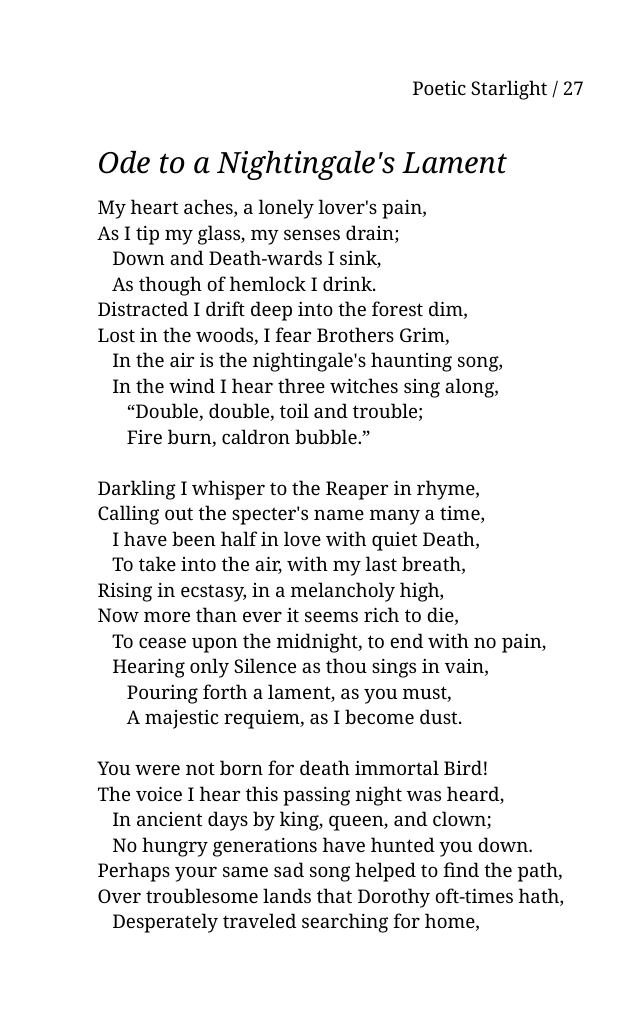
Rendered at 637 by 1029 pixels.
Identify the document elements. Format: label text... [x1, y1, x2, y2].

text Lost in the woods, I fear Brothers Grim, [97, 322, 583, 347]
text Down and Death-wards I sink, [97, 245, 583, 271]
text Rising in ecstasy, in a melancholy high, [97, 577, 583, 603]
text Pouring forth a lament, as you must, [97, 679, 583, 705]
text I have been half in love with quiet Death, [97, 526, 583, 552]
text As though of hemlock I drink. [97, 271, 583, 296]
text In the air is the nightingale's haunting song, [97, 347, 583, 373]
text The voice I hear this passing night was heard, [97, 781, 583, 807]
text No hungry generations have hunted you down. [97, 832, 583, 858]
text As I tip my glass, my senses drain; [97, 220, 583, 245]
text Hearing only Silence as thou sings in vain, [97, 654, 583, 679]
subtitle Ode to a Nightingale's Lament [97, 142, 583, 182]
text Perhaps your same sad song helped to find the path, [97, 858, 583, 883]
text You were not born for death immortal Bird! [97, 756, 583, 781]
text Over troublesome lands that Dorothy oft-times hath, [97, 883, 583, 909]
text Calling out the specter's name many a time, [97, 501, 583, 526]
text Desperately traveled searching for home, [97, 909, 583, 934]
text To cease upon the midnight, to end with no pain, [97, 628, 583, 654]
text Distracted I drift deep into the forest dim, [97, 296, 583, 322]
text Fire burn, caldron bubble.” [97, 424, 583, 449]
text Now more than ever it seems rich to die, [97, 603, 583, 628]
text In ancient days by king, queen, and clown; [97, 807, 583, 832]
text My heart aches, a lonely lover's pain, [97, 194, 583, 220]
text To take into the air, with my last breath, [97, 552, 583, 577]
text In the wind I hear three witches sing along, [97, 373, 583, 398]
text Darkling I whisper to the Reaper in rhyme, [97, 475, 583, 501]
text A majestic requiem, as I become dust. [97, 705, 583, 730]
text “Double, double, toil and trouble; [97, 398, 583, 424]
